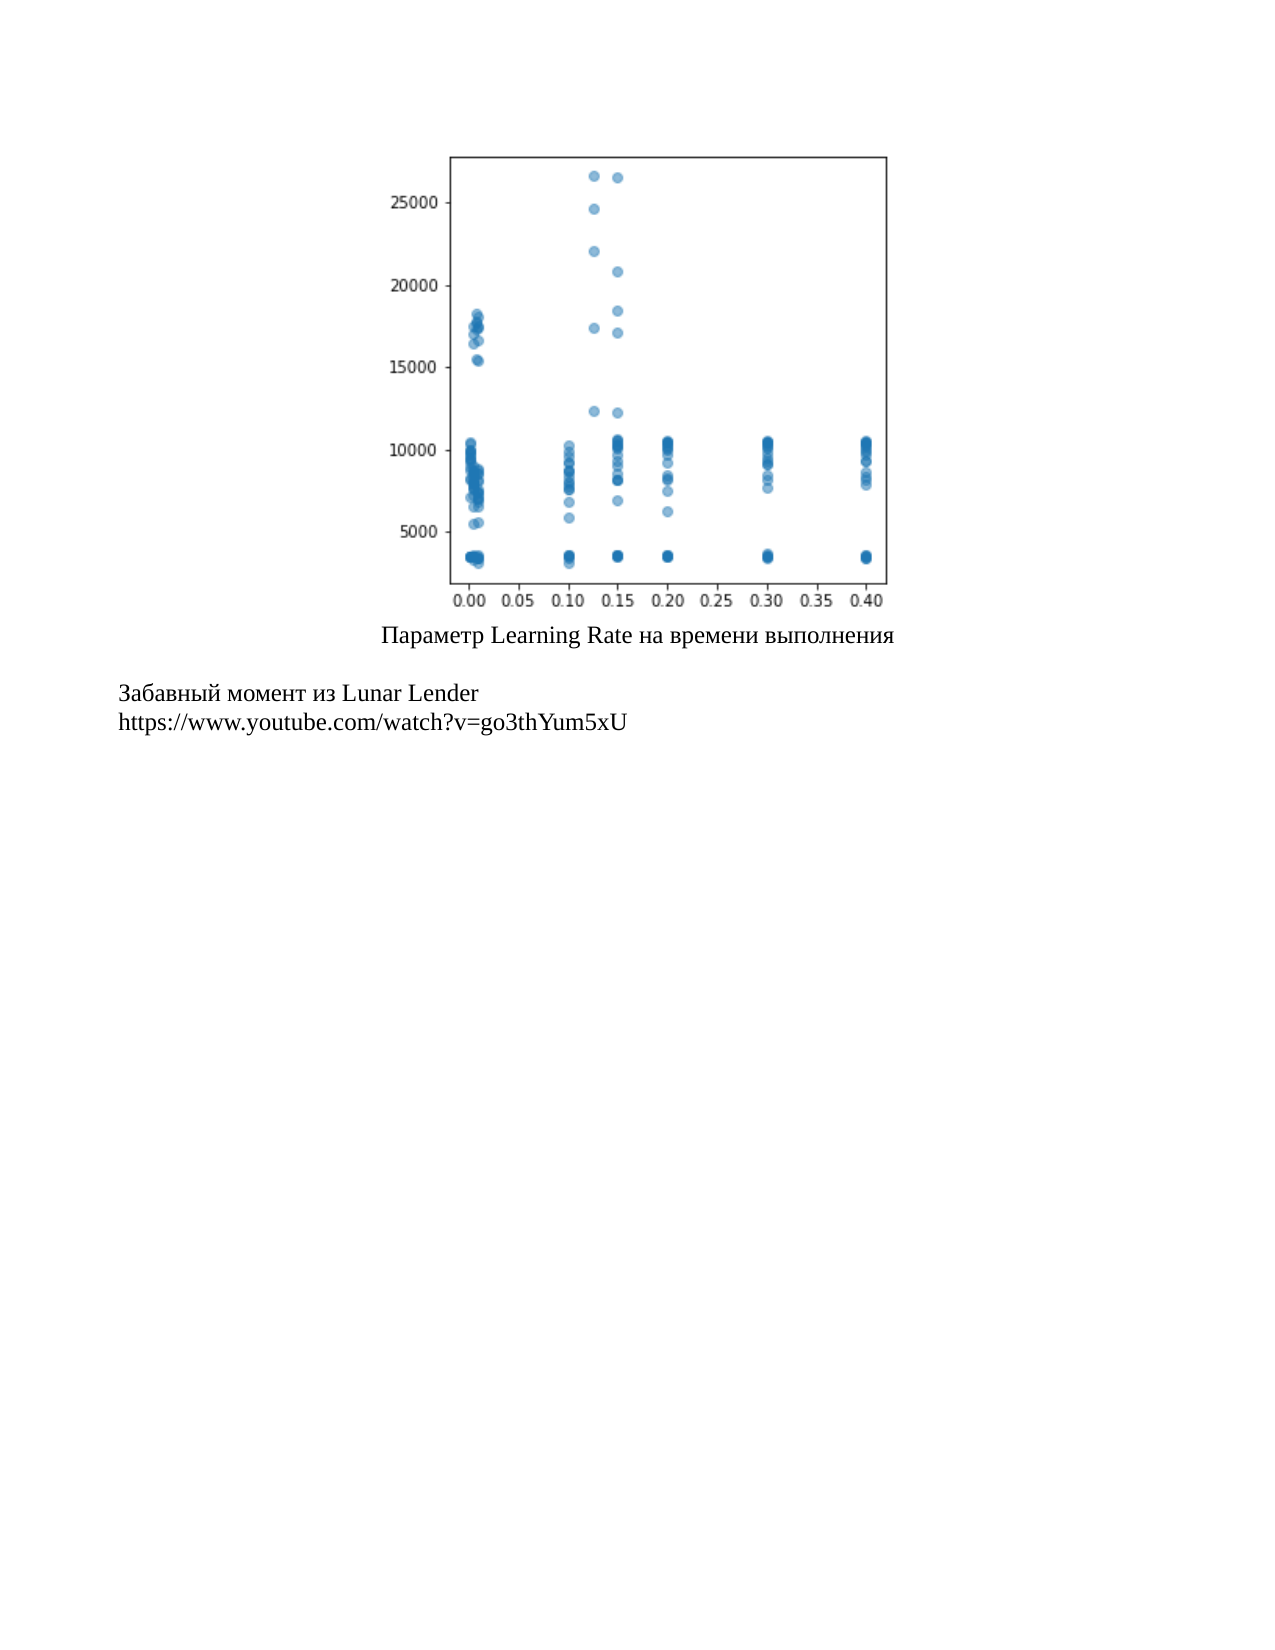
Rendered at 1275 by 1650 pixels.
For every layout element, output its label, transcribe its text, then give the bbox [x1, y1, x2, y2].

text Параметр Learning Rate на времени выполнения [118, 147, 1157, 649]
text Забавный момент из Lunar Lender [118, 678, 1157, 707]
text https://www.youtube.com/watch?v=go3thYum5xU [118, 707, 1157, 735]
picture [378, 146, 897, 621]
